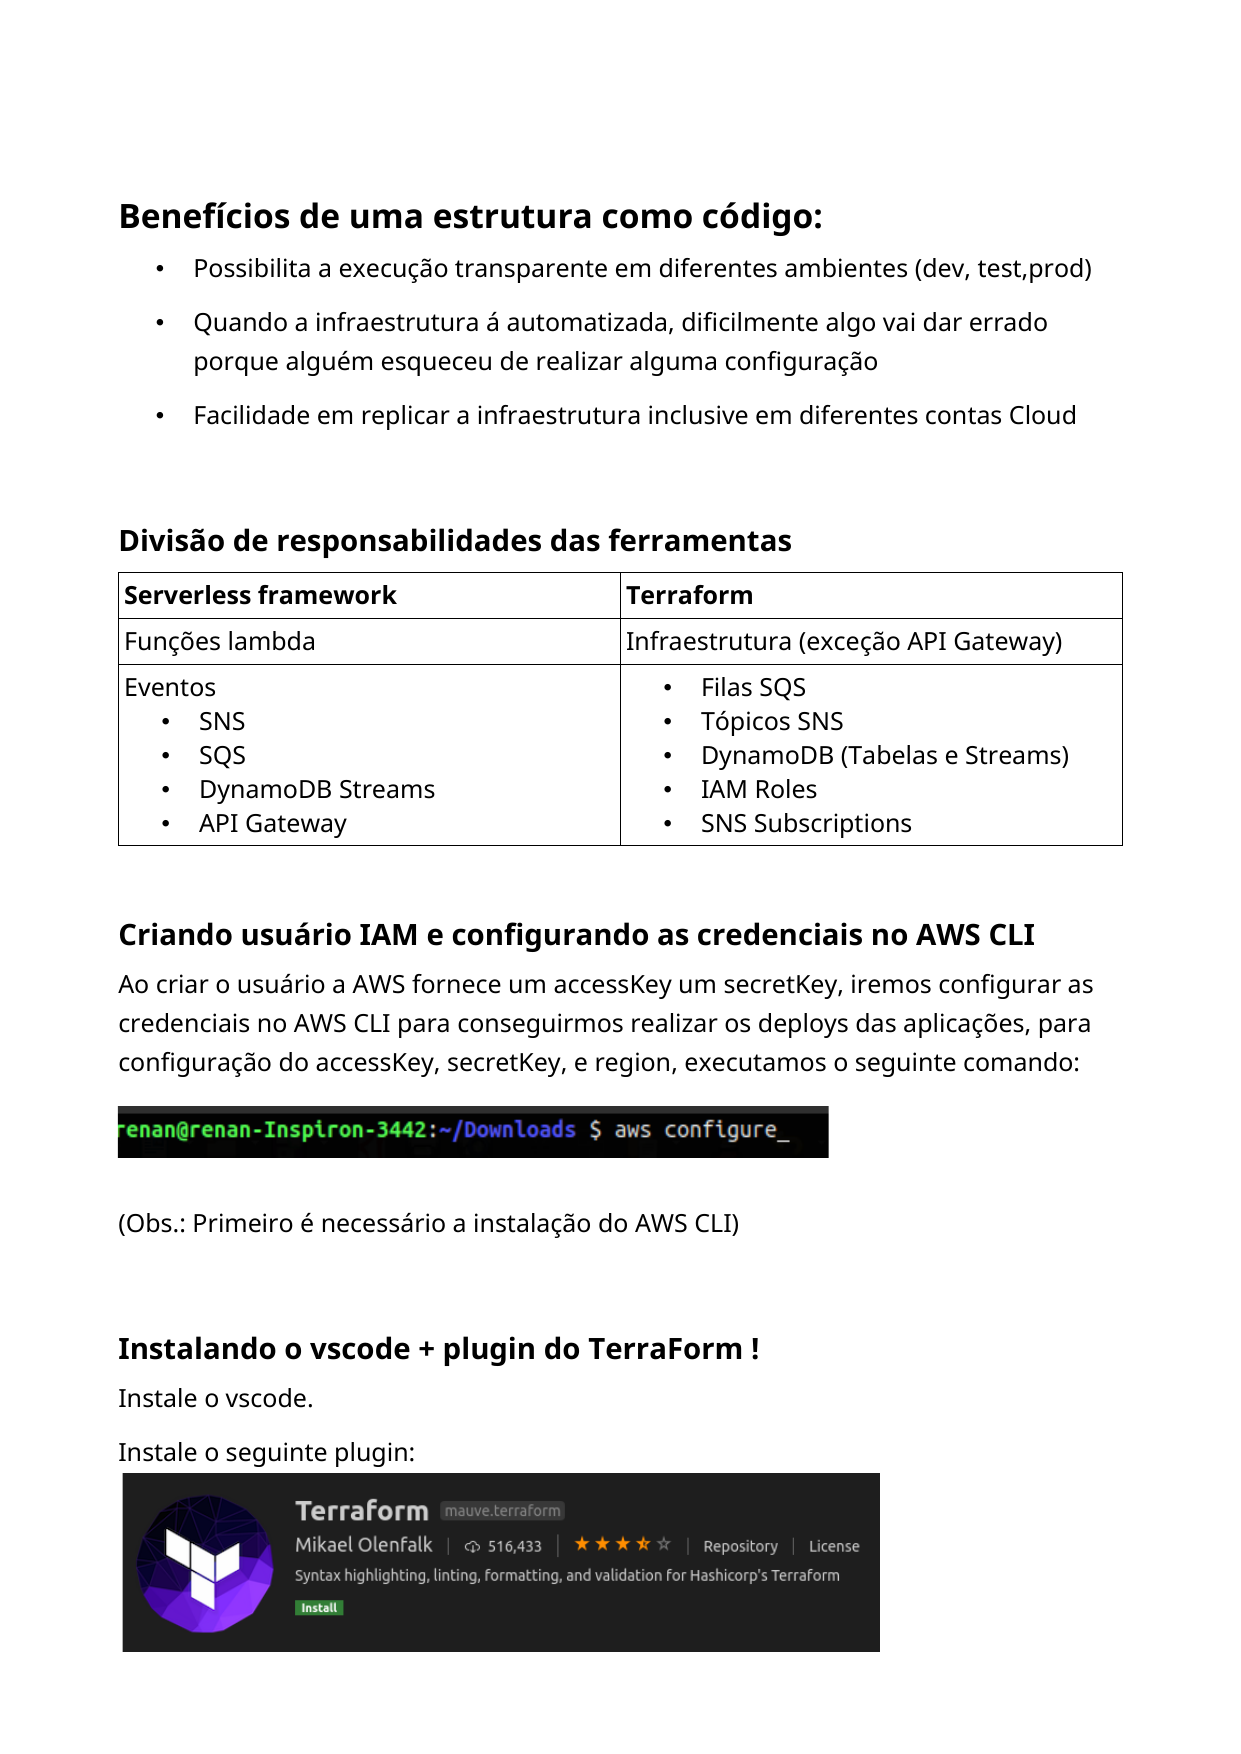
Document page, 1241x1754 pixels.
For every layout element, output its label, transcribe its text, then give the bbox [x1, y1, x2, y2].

subtitle Divisão de responsabilidades das ferramentas [118, 520, 1122, 560]
list Facilidade em replicar a infraestrutura inclusive em diferentes contas Cloud [156, 398, 1122, 432]
list Quando a infraestrutura á automatizada, dificilmente algo vai dar errado porque alguém esqueceu de realizar alguma configuração [156, 305, 1122, 378]
text Instale o vscode. [118, 1380, 1122, 1414]
table_header Serverless framework [119, 573, 620, 618]
text (Obs.: Primeiro é necessário a instalação do AWS CLI) [118, 1206, 1122, 1240]
table_header Terraform [621, 573, 1122, 618]
table_cell Funções lambda [119, 619, 620, 663]
text Ao criar o usuário a AWS fornece um accessKey um secretKey, iremos configurar as credenciais no AWS CLI para conseguirmos realizar os deploys das aplicações, para configuração do accessKey, secretKey, e region, executamos o seguinte comando: [118, 966, 1122, 1079]
text Instale o seguinte plugin: [118, 1434, 1122, 1507]
table_cell Filas SQS Tópicos SNS DynamoDB (Tabelas e Streams) IAM Roles SNS Subscriptions [621, 665, 1122, 845]
picture [122, 1473, 880, 1652]
subtitle Criando usuário IAM e configurando as credenciais no AWS CLI [118, 914, 1122, 954]
subtitle Benefícios de uma estrutura como código: [118, 193, 1122, 238]
table_cell Infraestrutura (exceção API Gateway) [621, 619, 1122, 663]
subtitle Instalando o vscode + plugin do TerraForm ! [118, 1328, 1122, 1368]
picture [117, 1106, 829, 1158]
table_cell Eventos SNS SQS DynamoDB Streams API Gateway [119, 665, 620, 845]
list Possibilita a execução transparente em diferentes ambientes (dev, test,prod) [156, 251, 1122, 285]
